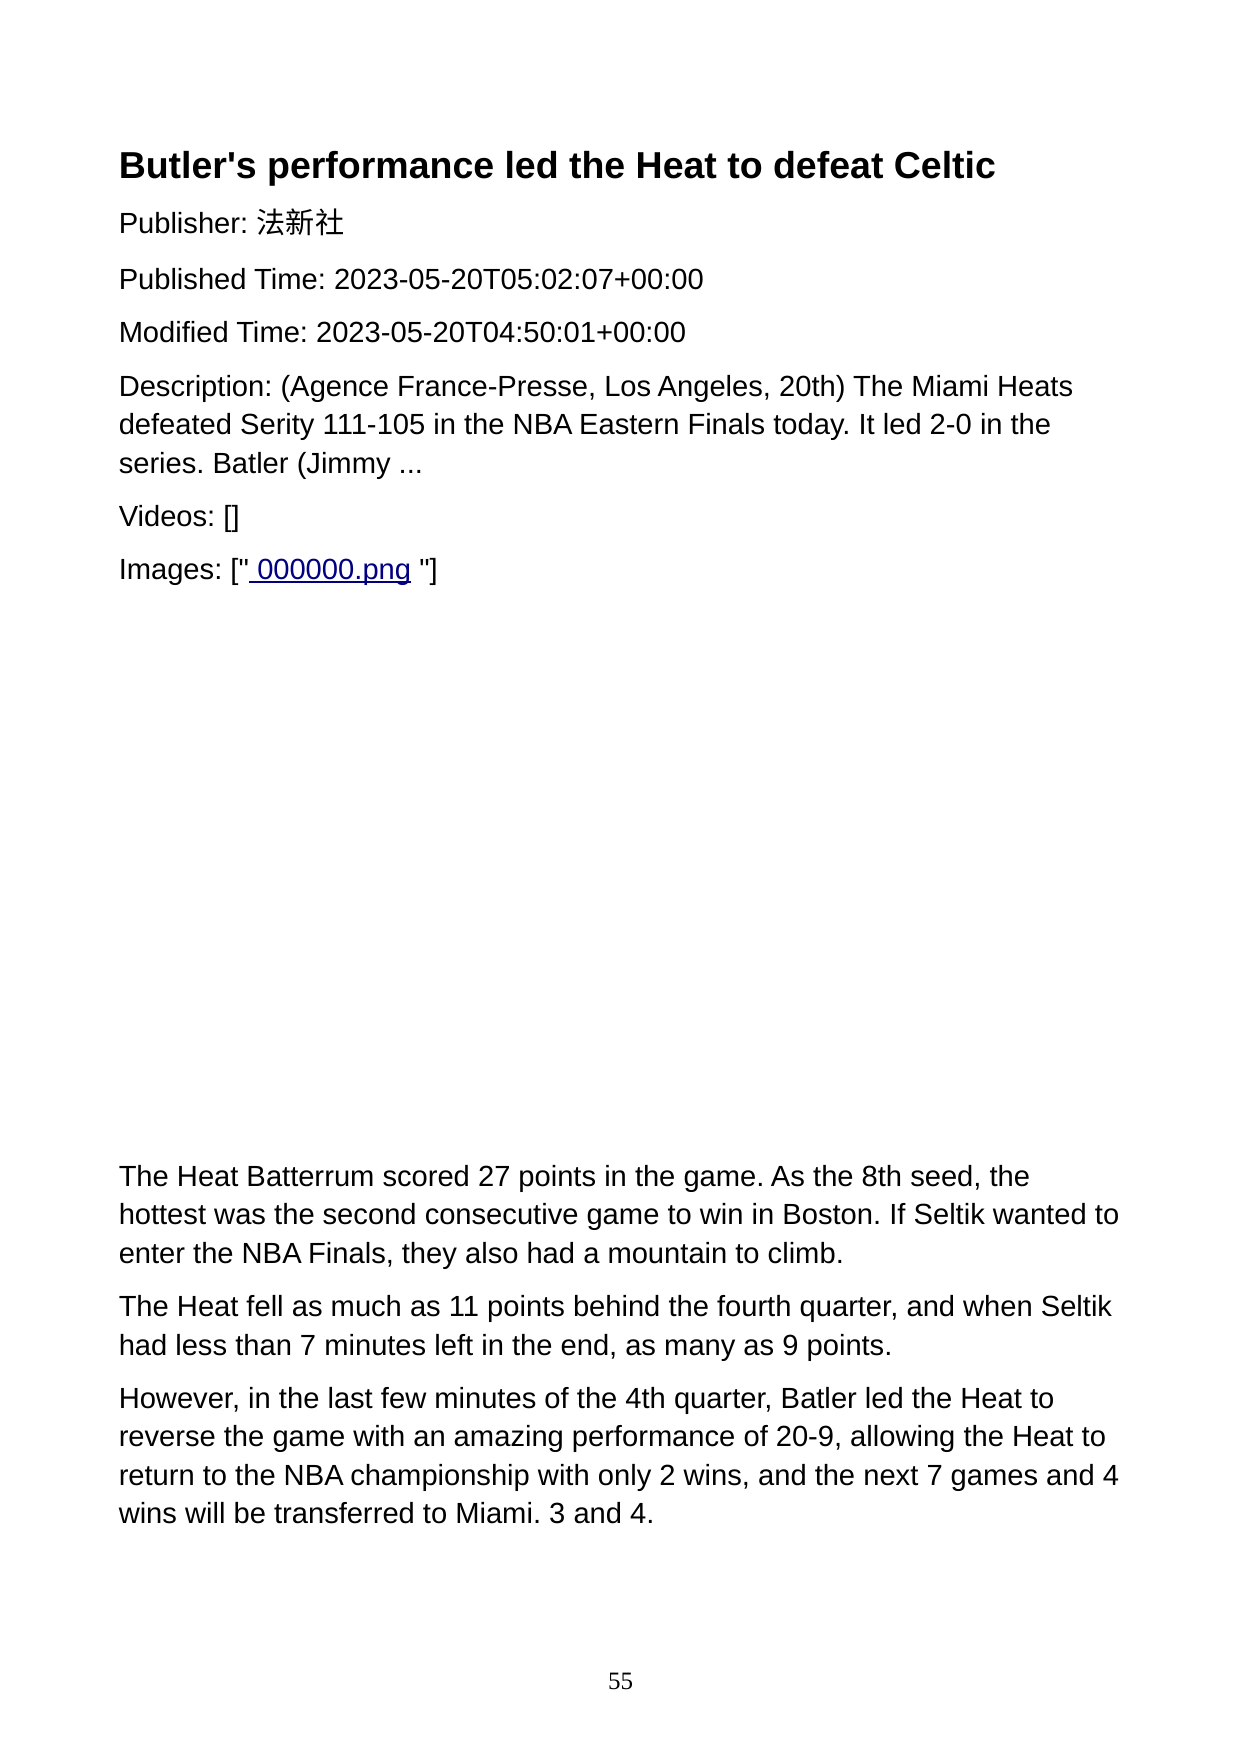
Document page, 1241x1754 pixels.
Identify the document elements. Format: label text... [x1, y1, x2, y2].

text However, in the last few minutes of the 4th quarter, Batler led the Heat to reverse the game with an amazing performance of 20-9, allowing the Heat to return to the NBA championship with only 2 wins, and the next 7 games and 4 wins will be transferred to Miami. 3 and 4. [118, 1381, 1122, 1530]
text The Heat fell as much as 11 points behind the fourth quarter, and when Seltik had less than 7 minutes left in the end, as many as 9 points. [118, 1289, 1122, 1361]
text The Heat Batterrum scored 27 points in the game. As the 8th seed, the hottest was the second consecutive game to win in Boston. If Seltik wanted to enter the NBA Finals, they also had a mountain to climb. [118, 605, 1122, 1269]
text Description: (Agence France-Presse, Los Angeles, 20th) The Miami Heats defeated Serity 111-105 in the NBA Eastern Finals today. It led 2-0 in the series. Batler (Jimmy ... [118, 368, 1122, 479]
text Published Time: 2023-05-20T05:02:07+00:00 [118, 262, 1122, 296]
text Videos: [] [118, 499, 1122, 532]
subtitle Butler's performance led the Heat to defeat Celtic [118, 143, 1122, 187]
text Publisher: 法新社 [118, 199, 1122, 241]
text Images: [" 000000.png "] [118, 552, 1122, 585]
text Modified Time: 2023-05-20T04:50:01+00:00 [118, 315, 1122, 349]
